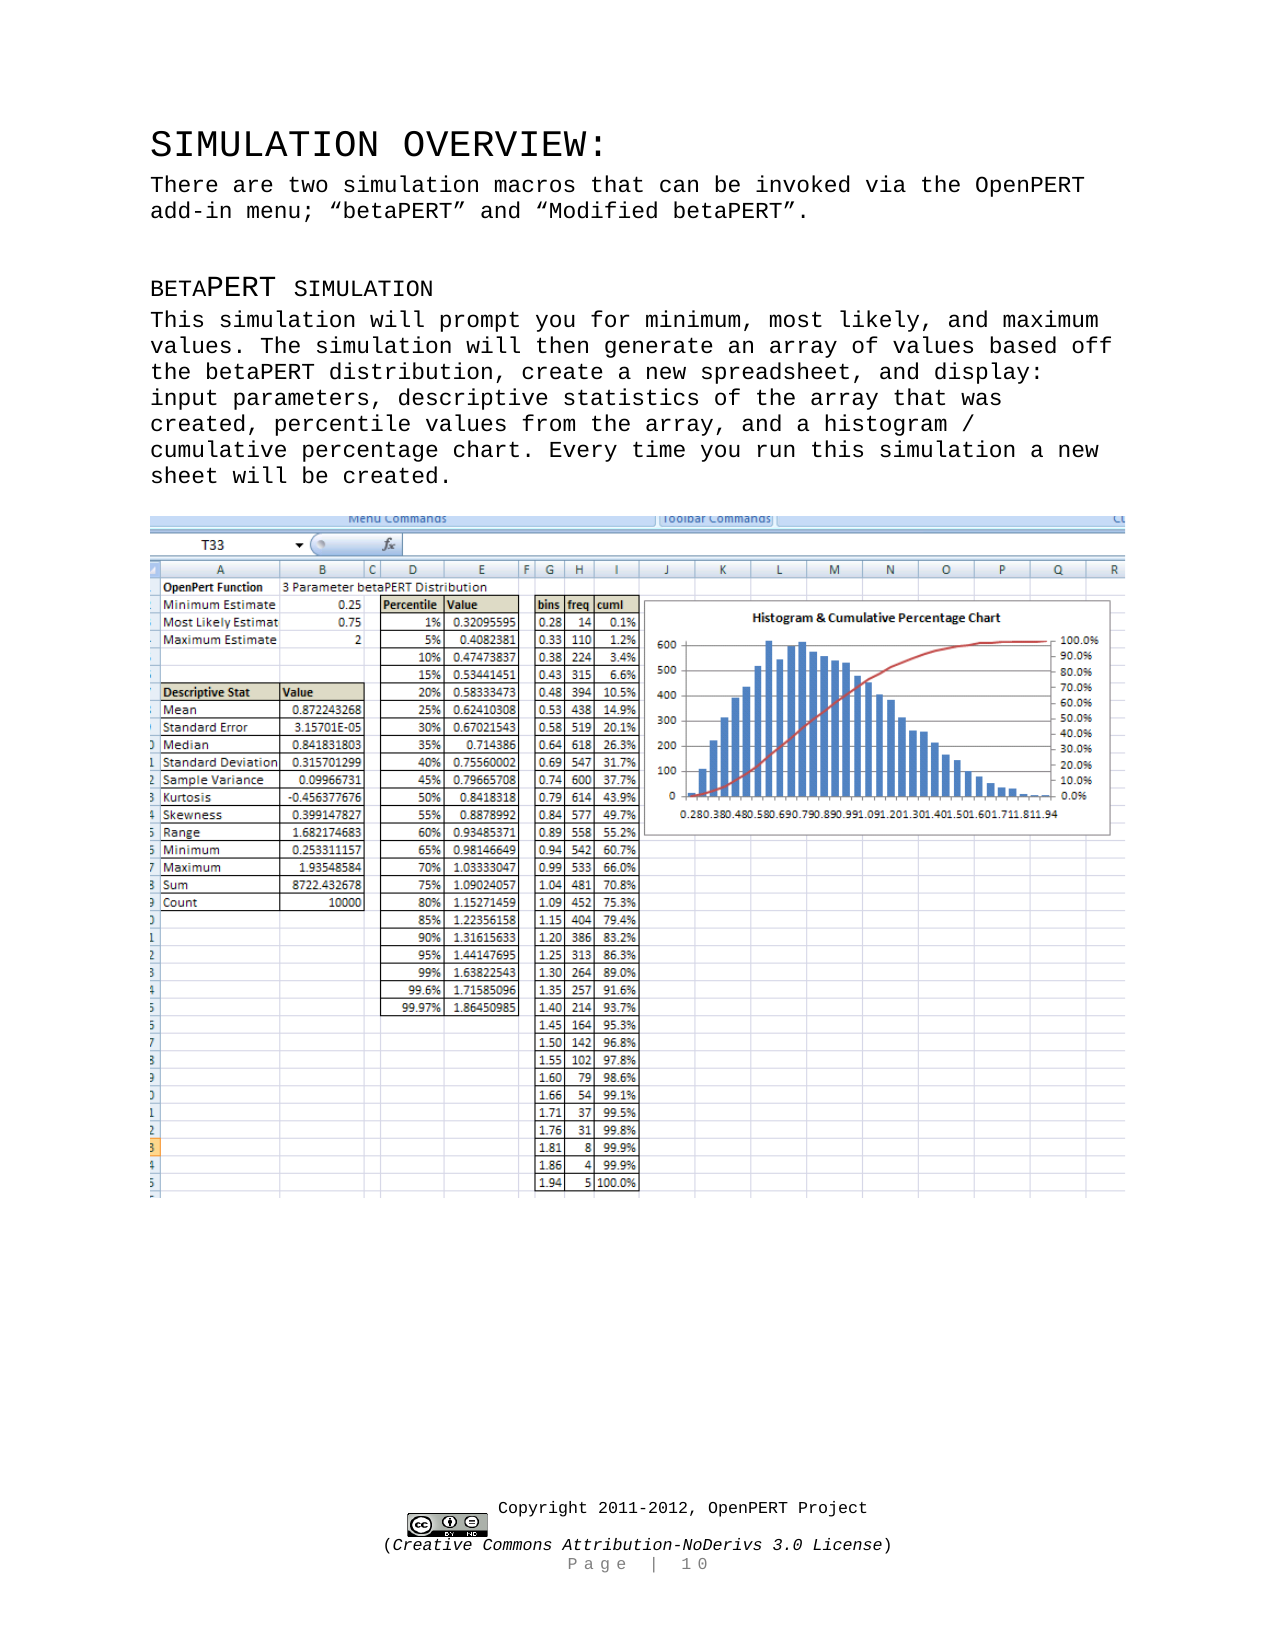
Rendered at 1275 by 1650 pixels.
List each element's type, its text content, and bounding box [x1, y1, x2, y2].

subtitle SIMULATION OVERVIEW: [150, 125, 1125, 167]
text There are two simulation macros that can be invoked via the OpenPERT add-in menu; “betaPERT” and “Modified betaPERT”. [150, 174, 1125, 226]
subtitle betaPERT simulation [150, 272, 1125, 306]
text This simulation will prompt you for minimum, most likely, and maximum values. The simulation will then generate an array of values based off the betaPERT distribution, create a new spreadsheet, and display: input parameters, descriptive statistics of the array that was created, percentile values from the array, and a histogram / cumulative percentage chart. Every time you run this simulation a new sheet will be created. [150, 309, 1125, 490]
